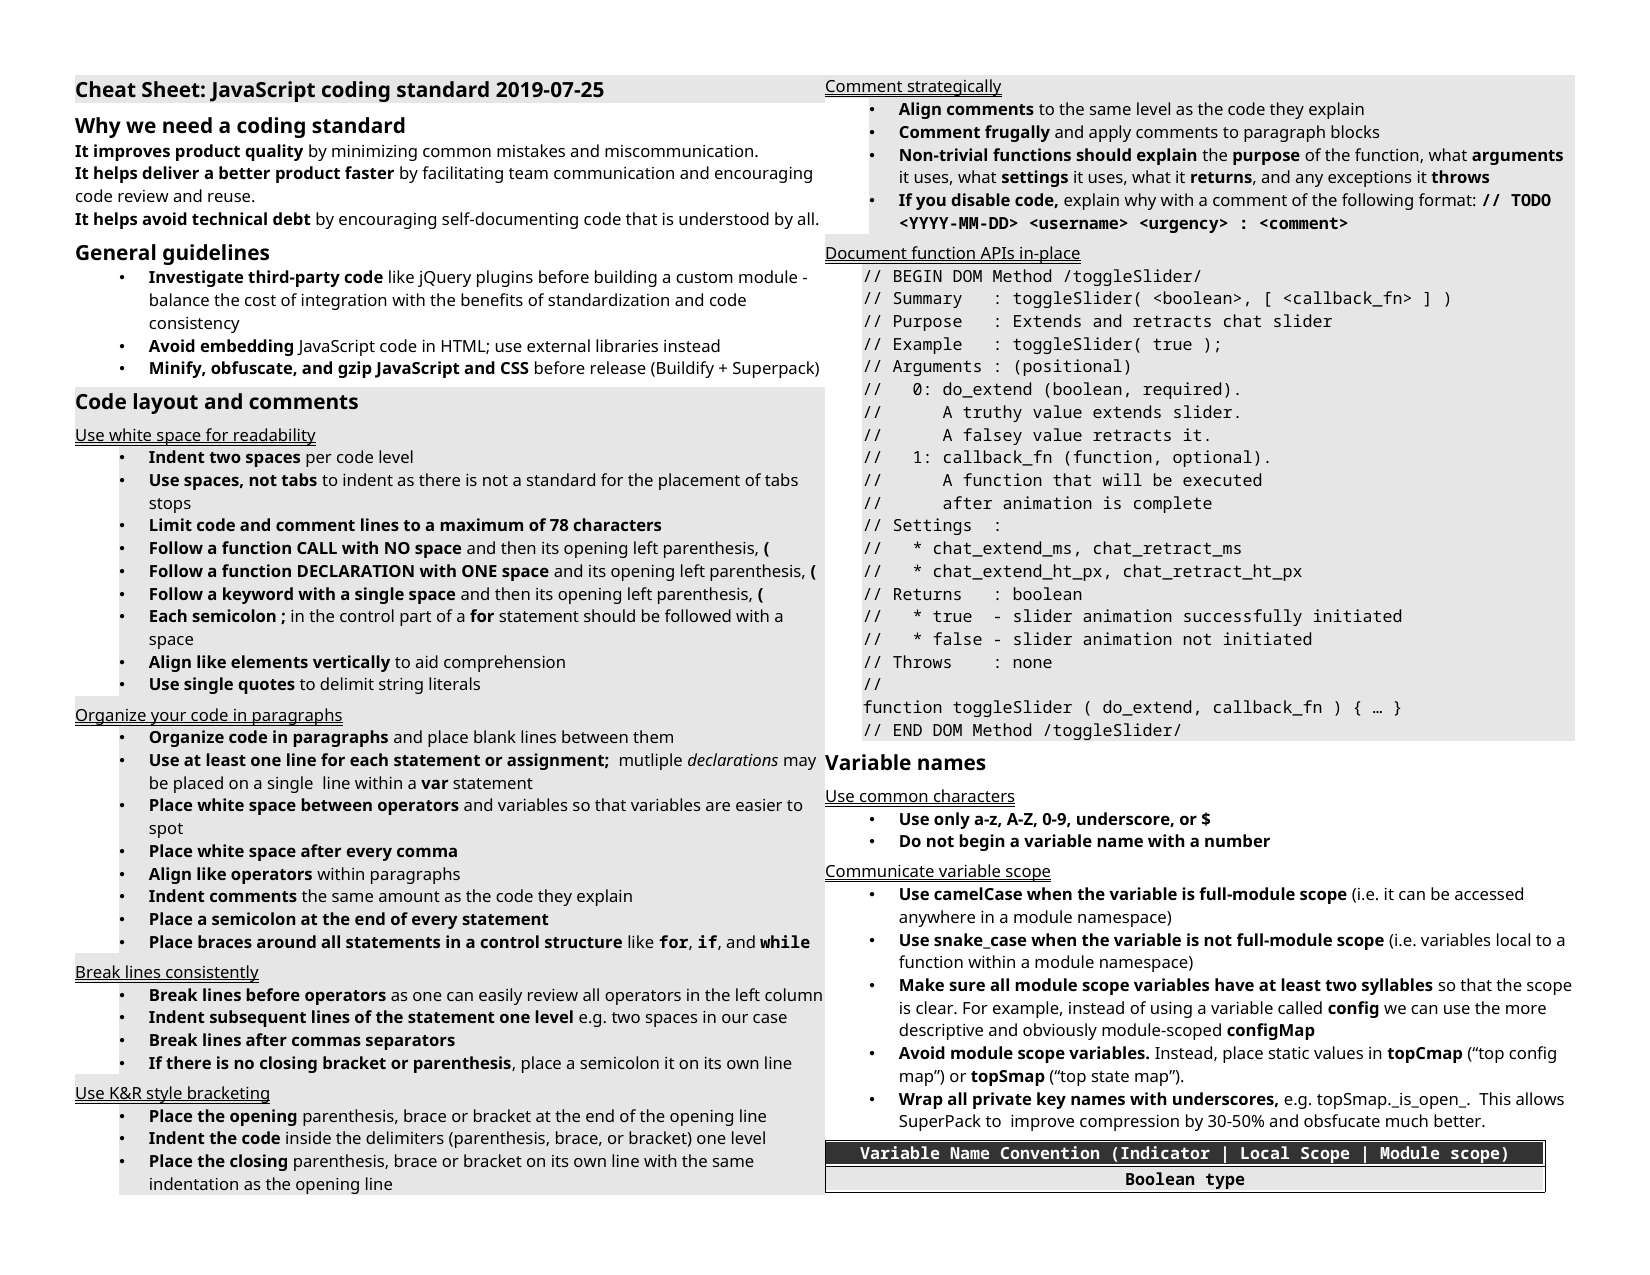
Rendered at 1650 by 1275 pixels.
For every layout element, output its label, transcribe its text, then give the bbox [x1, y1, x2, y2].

list Follow a function DECLARATION with ONE space and its opening left parenthesis, ( [119, 559, 825, 582]
list Use single quotes to delimit string literals [119, 673, 825, 696]
text It improves product quality by minimizing common mistakes and miscommunication. [75, 139, 825, 162]
text // Purpose : Extends and retracts chat slider [862, 309, 1575, 332]
subtitle Break lines consistently [75, 960, 825, 983]
list Organize code in paragraphs and place blank lines between them [119, 726, 825, 748]
list Break lines before operators as one can easily review all operators in the left column [119, 983, 825, 1006]
text // 0: do_extend (boolean, required). [862, 378, 1575, 400]
text // A truthy value extends slider. [862, 400, 1575, 423]
list Follow a function CALL with NO space and then its opening left parenthesis, ( [119, 537, 825, 559]
text It helps deliver a better product faster by facilitating team communication and encouraging code review and reuse. [75, 162, 825, 207]
list Align like elements vertically to aid comprehension [119, 650, 825, 673]
text // 1: callback_fn (function, optional). [862, 446, 1575, 468]
subtitle Variable names [825, 748, 1575, 777]
list Indent the code inside the delimiters (parenthesis, brace, or bracket) one level [119, 1127, 825, 1149]
text function toggleSlider ( do_extend, callback_fn ) { … } [862, 696, 1575, 718]
text // Throws : none [862, 650, 1575, 673]
text // * false - slider animation not initiated [862, 627, 1575, 650]
list Minify, obfuscate, and gzip JavaScript and CSS before release (Buildify + Superpack) [119, 357, 825, 380]
text // END DOM Method /toggleSlider/ [862, 718, 1575, 741]
text It helps avoid technical debt by encouraging self-documenting code that is understood by all. [75, 207, 825, 230]
text // A function that will be executed [862, 468, 1575, 491]
subtitle Use white space for readability [75, 423, 825, 446]
list Place white space between operators and variables so that variables are easier to spot [119, 794, 825, 839]
text // after animation is complete [862, 491, 1575, 514]
list Place the opening parenthesis, brace or bracket at the end of the opening line [119, 1104, 825, 1127]
list Place a semicolon at the end of every statement [119, 907, 825, 930]
text // A falsey value retracts it. [862, 423, 1575, 446]
text // Arguments : (positional) [862, 355, 1575, 378]
subtitle Cheat Sheet: JavaScript coding standard 2019-07-25 [75, 75, 825, 103]
subtitle Communicate variable scope [825, 860, 1575, 883]
list Non-trivial functions should explain the purpose of the function, what arguments it uses, what settings it uses, what it returns, and any exceptions it throws [869, 143, 1575, 188]
list Limit code and comment lines to a maximum of 78 characters [119, 514, 825, 537]
subtitle Use K&R style bracketing [75, 1081, 825, 1104]
list Avoid embedding JavaScript code in HTML; use external libraries instead [119, 334, 825, 357]
subtitle Organize your code in paragraphs [75, 703, 825, 726]
list Indent subsequent lines of the statement one level e.g. two spaces in our case [119, 1006, 825, 1028]
list Break lines after commas separators [119, 1028, 825, 1051]
list Indent two spaces per code level [119, 446, 825, 468]
list Indent comments the same amount as the code they explain [119, 885, 825, 907]
list Use at least one line for each statement or assignment; mutliple declarations may be placed on a single line within a var statement [119, 748, 825, 794]
list If you disable code, explain why with a comment of the following format: // TODO <YYYY-MM-DD> <username> <urgency> : <comment> [869, 188, 1575, 234]
subtitle Code layout and comments [75, 387, 825, 416]
list Use spaces, not tabs to indent as there is not a standard for the placement of tabs stops [119, 468, 825, 514]
list Make sure all module scope variables have at least two syllables so that the scope is clear. For example, instead of using a variable called config we can use the more descriptive and obviously module-scoped configMap [869, 974, 1575, 1042]
text // [862, 673, 1575, 696]
list Use camelCase when the variable is full-module scope (i.e. it can be accessed anywhere in a module namespace) [869, 883, 1575, 928]
list Use snake_case when the variable is not full-module scope (i.e. variables local to a function within a module namespace) [869, 928, 1575, 974]
subtitle Document function APIs in-place [825, 241, 1575, 264]
text // BEGIN DOM Method /toggleSlider/ [862, 264, 1575, 287]
subtitle Why we need a coding standard [75, 111, 825, 139]
list Place the closing parenthesis, brace or bracket on its own line with the same indentation as the opening line [119, 1149, 825, 1195]
list Align comments to the same level as the code they explain [869, 98, 1575, 120]
subtitle Comment strategically [825, 75, 1575, 98]
subtitle General guidelines [75, 238, 825, 266]
list Align like operators within paragraphs [119, 862, 825, 885]
text // Settings : [862, 514, 1575, 537]
text // * chat_extend_ht_px, chat_retract_ht_px [862, 559, 1575, 582]
text // * chat_extend_ms, chat_retract_ms [862, 537, 1575, 559]
list Wrap all private key names with underscores, e.g. topSmap._is_open_. This allows SuperPack to improve compression by 30-50% and obsfucate much better. [869, 1087, 1575, 1133]
list Investigate third-party code like jQuery plugins before building a custom module - balance the cost of integration with the benefits of standardization and code consistency [119, 266, 825, 334]
text // Returns : boolean [862, 582, 1575, 605]
text // Summary : toggleSlider( <boolean>, [ <callback_fn> ] ) [862, 287, 1575, 309]
list Do not begin a variable name with a number [869, 830, 1575, 853]
list Follow a keyword with a single space and then its opening left parenthesis, ( [119, 582, 825, 605]
subtitle Use common characters [825, 784, 1575, 807]
list Place white space after every comma [119, 839, 825, 862]
list Comment frugally and apply comments to paragraph blocks [869, 120, 1575, 143]
list Place braces around all statements in a control structure like for, if, and while [119, 930, 825, 953]
list Each semicolon ; in the control part of a for statement should be followed with a space [119, 605, 825, 650]
text // Example : toggleSlider( true ); [862, 332, 1575, 355]
list Avoid module scope variables. Instead, place static values in topCmap (“top config map”) or topSmap (“top state map”). [869, 1042, 1575, 1087]
list If there is no closing bracket or parenthesis, place a semicolon it on its own line [119, 1051, 825, 1074]
text // * true - slider animation successfully initiated [862, 605, 1575, 627]
list Use only a-z, A-Z, 0-9, underscore, or $ [869, 807, 1575, 830]
